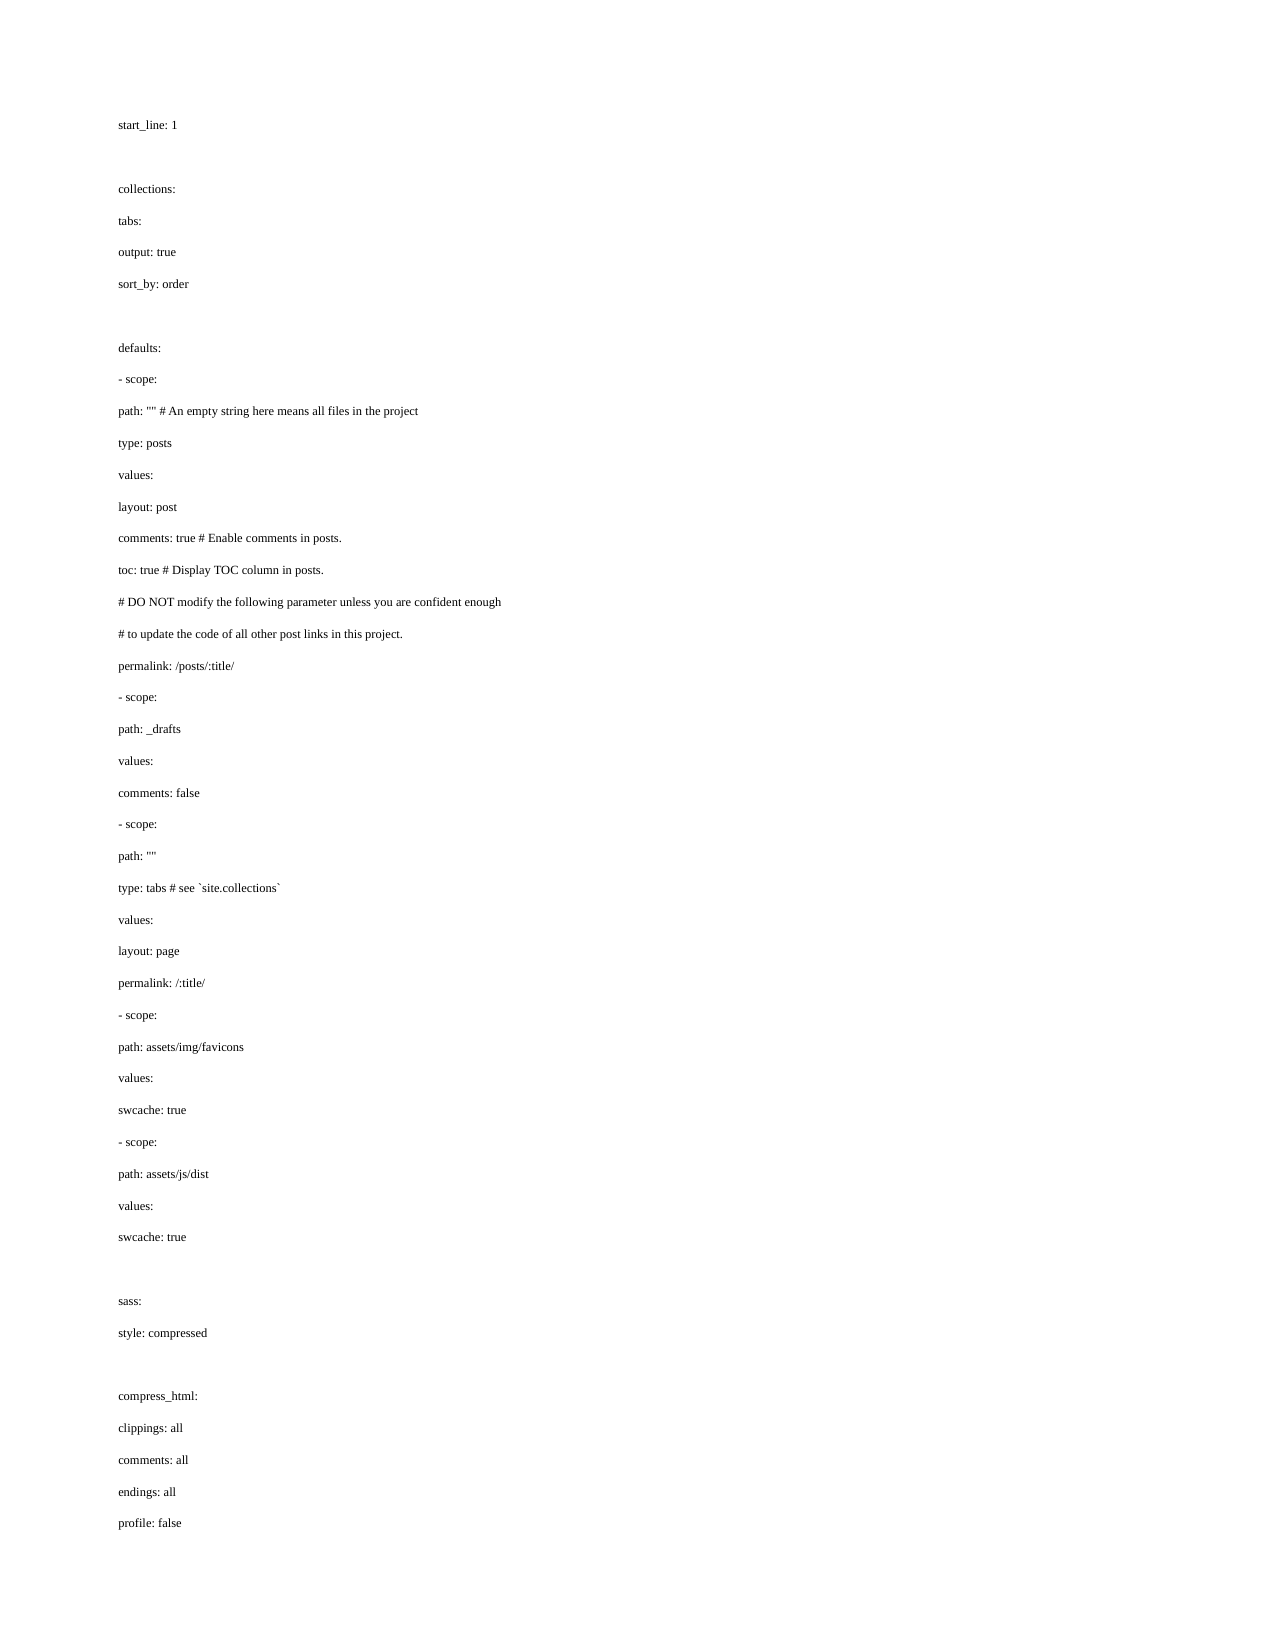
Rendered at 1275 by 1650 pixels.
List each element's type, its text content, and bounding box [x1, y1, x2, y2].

text values: [118, 1071, 1157, 1086]
text - scope: [118, 1008, 1157, 1022]
text path: "" # An empty string here means all files in the project [118, 404, 1157, 418]
text path: _drafts [118, 722, 1157, 736]
text collections: [118, 182, 1157, 196]
text sort_by: order [118, 277, 1157, 291]
text style: compressed [118, 1325, 1157, 1340]
text values: [118, 753, 1157, 768]
text values: [118, 468, 1157, 482]
text tabs: [118, 213, 1157, 228]
text type: posts [118, 436, 1157, 450]
text # DO NOT modify the following parameter unless you are confident enough [118, 595, 1157, 609]
text - scope: [118, 817, 1157, 831]
text layout: post [118, 499, 1157, 514]
text compress_html: [118, 1389, 1157, 1403]
text path: assets/img/favicons [118, 1039, 1157, 1054]
text permalink: /posts/:title/ [118, 658, 1157, 673]
text comments: true # Enable comments in posts. [118, 531, 1157, 546]
text - scope: [118, 690, 1157, 704]
text swcache: true [118, 1230, 1157, 1244]
text toc: true # Display TOC column in posts. [118, 563, 1157, 577]
text start_line: 1 [118, 118, 1157, 132]
text layout: page [118, 944, 1157, 958]
text type: tabs # see `site.collections` [118, 881, 1157, 895]
text - scope: [118, 1135, 1157, 1149]
text clippings: all [118, 1421, 1157, 1435]
text # to update the code of all other post links in this project. [118, 626, 1157, 641]
text - scope: [118, 372, 1157, 387]
text sass: [118, 1294, 1157, 1308]
text permalink: /:title/ [118, 976, 1157, 990]
text values: [118, 1198, 1157, 1213]
text path: "" [118, 849, 1157, 863]
text output: true [118, 245, 1157, 259]
text endings: all [118, 1484, 1157, 1499]
text path: assets/js/dist [118, 1167, 1157, 1181]
text comments: false [118, 785, 1157, 800]
text profile: false [118, 1516, 1157, 1530]
text defaults: [118, 341, 1157, 355]
text comments: all [118, 1452, 1157, 1467]
text values: [118, 912, 1157, 927]
text swcache: true [118, 1103, 1157, 1117]
